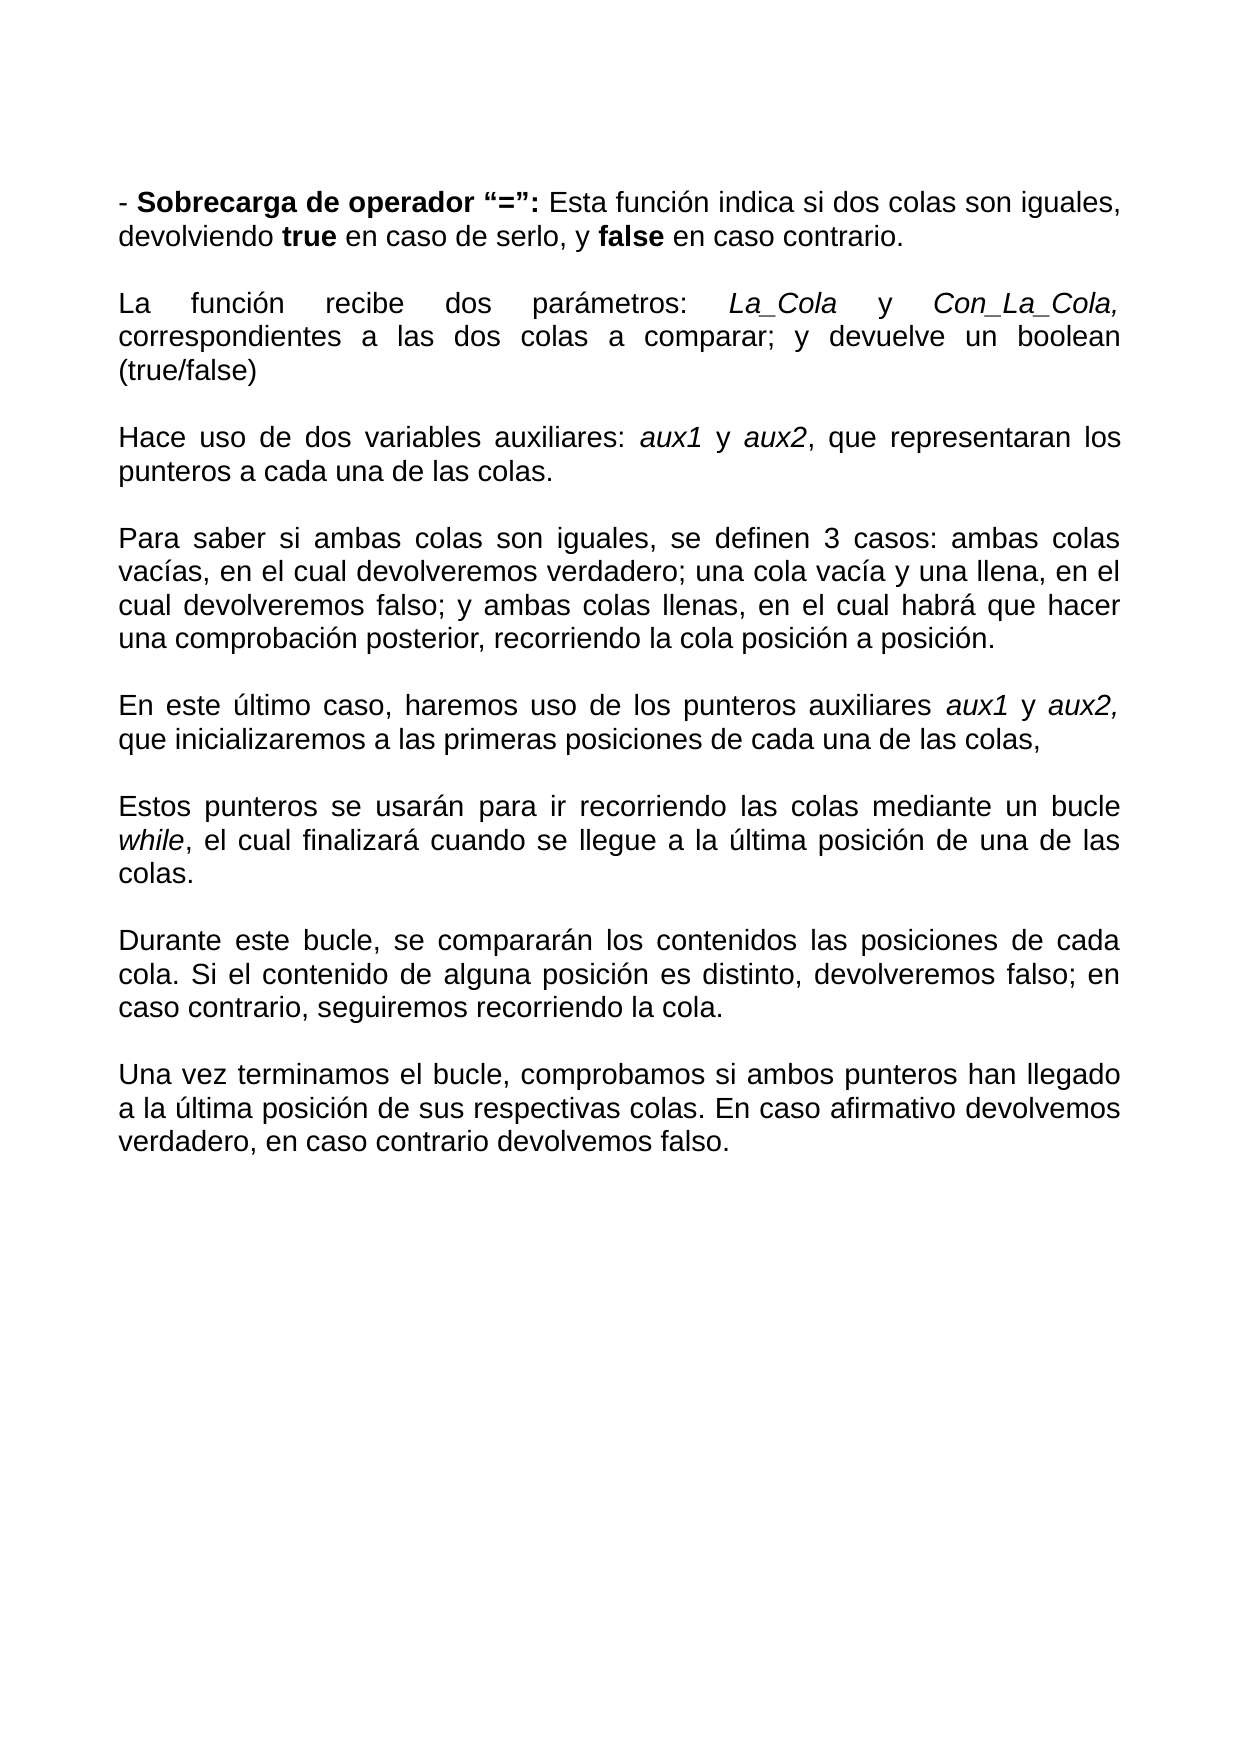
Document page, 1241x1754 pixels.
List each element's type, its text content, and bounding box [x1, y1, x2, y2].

text Una vez terminamos el bucle, comprobamos si ambos punteros han llegado a la última posición de sus respectivas colas. En caso afirmativo devolvemos verdadero, en caso contrario devolvemos falso. [118, 1057, 1122, 1158]
text Hace uso de dos variables auxiliares: aux1 y aux2, que representaran los punteros a cada una de las colas. [118, 420, 1122, 487]
text La función recibe dos parámetros: La_Cola y Con_La_Cola, correspondientes a las dos colas a comparar; y devuelve un boolean (true/false) [118, 286, 1122, 386]
text Estos punteros se usarán para ir recorriendo las colas mediante un bucle while, el cual finalizará cuando se llegue a la última posición de una de las colas. [118, 789, 1122, 889]
text En este último caso, haremos uso de los punteros auxiliares aux1 y aux2, que inicializaremos a las primeras posiciones de cada una de las colas, [118, 688, 1122, 755]
text Durante este bucle, se compararán los contenidos las posiciones de cada cola. Si el contenido de alguna posición es distinto, devolveremos falso; en caso contrario, seguiremos recorriendo la cola. [118, 923, 1122, 1024]
text Para saber si ambas colas son iguales, se definen 3 casos: ambas colas vacías, en el cual devolveremos verdadero; una cola vacía y una llena, en el cual devolveremos falso; y ambas colas llenas, en el cual habrá que hacer una comprobación posterior, recorriendo la cola posición a posición. [118, 521, 1122, 655]
text - Sobrecarga de operador “=”: Esta función indica si dos colas son iguales, devolviendo true en caso de serlo, y false en caso contrario. [118, 185, 1122, 252]
